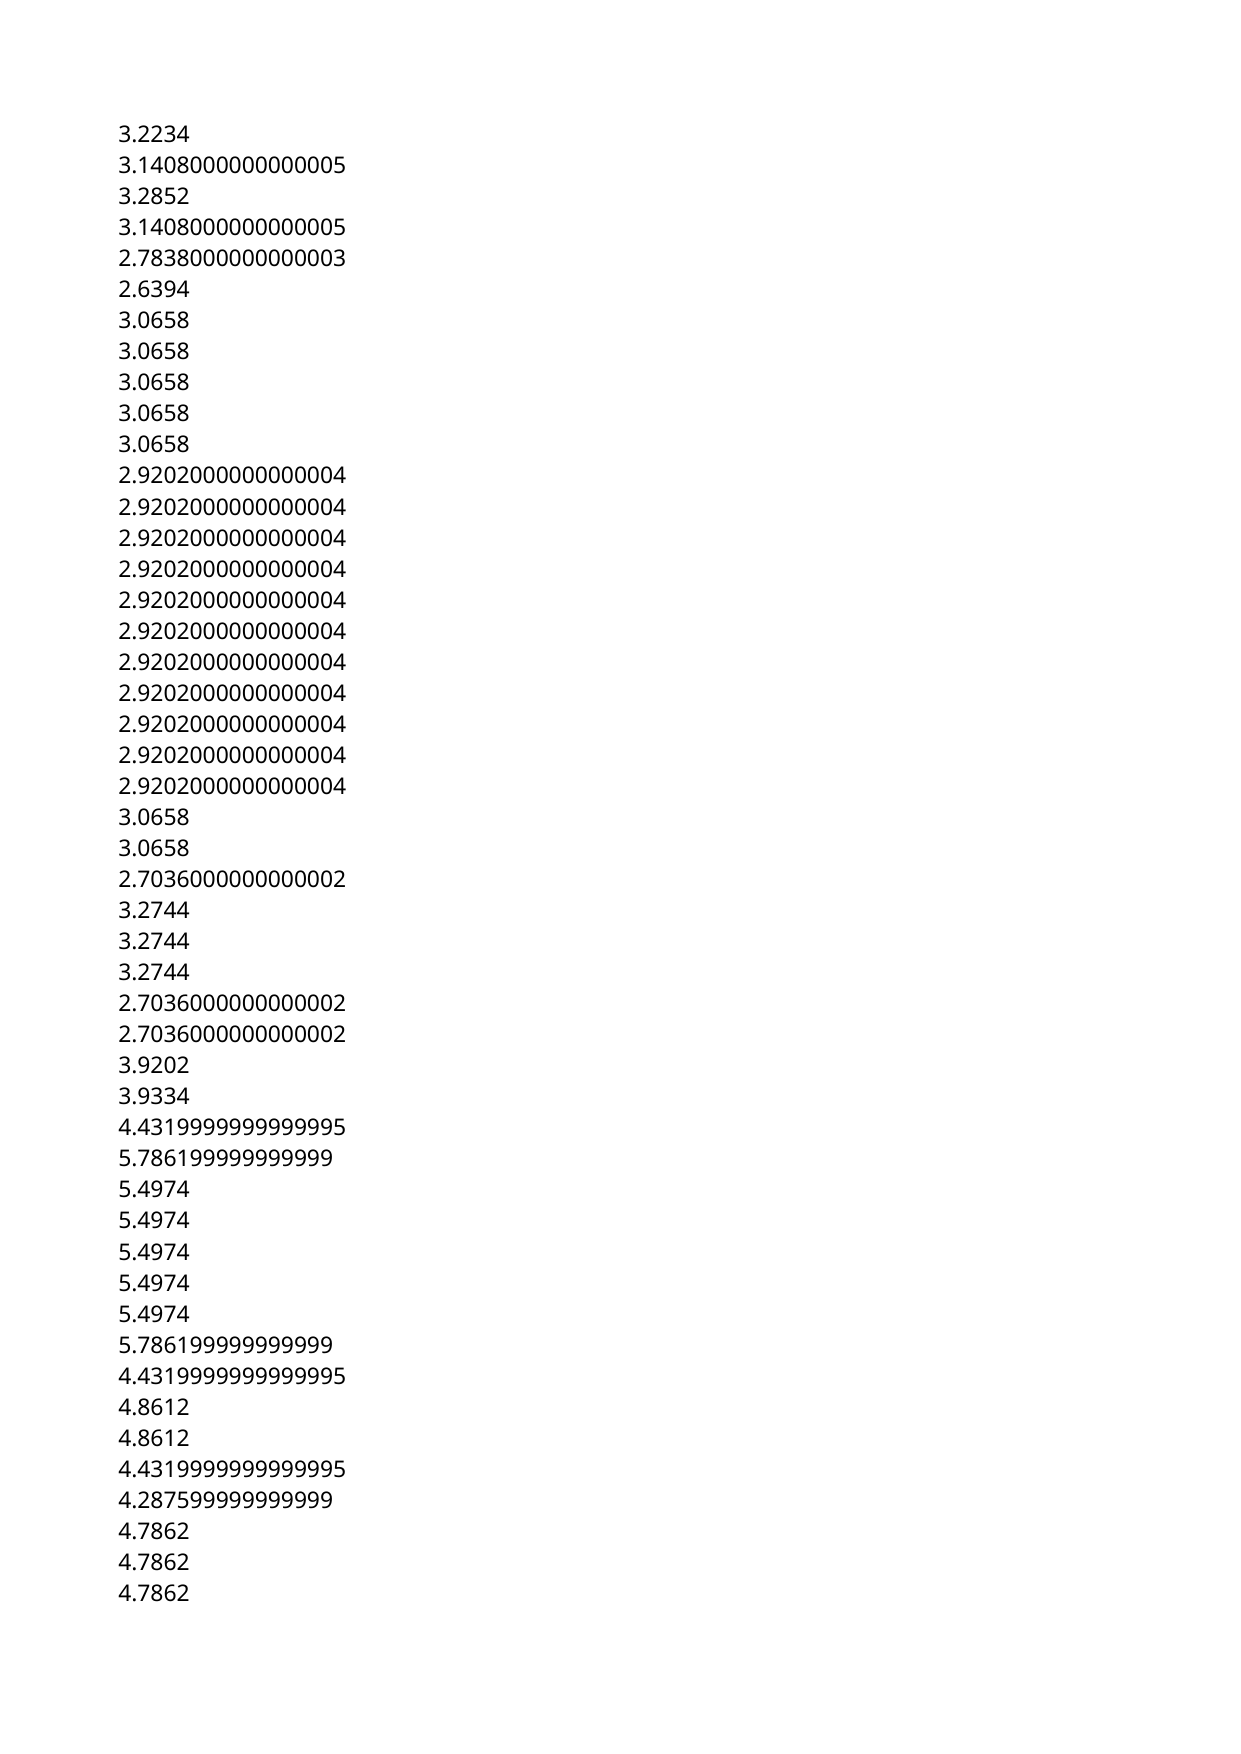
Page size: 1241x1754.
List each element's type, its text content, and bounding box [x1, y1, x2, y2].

text 2.9202000000000004 [118, 677, 1122, 708]
text 3.2852 [118, 180, 1122, 211]
text 2.9202000000000004 [118, 646, 1122, 677]
text 3.2234 [118, 118, 1122, 149]
text 2.9202000000000004 [118, 708, 1122, 739]
text 5.786199999999999 [118, 1142, 1122, 1173]
text 4.4319999999999995 [118, 1360, 1122, 1391]
text 4.4319999999999995 [118, 1111, 1122, 1142]
text 3.9334 [118, 1080, 1122, 1111]
text 5.4974 [118, 1267, 1122, 1298]
text 3.1408000000000005 [118, 211, 1122, 242]
text 3.2744 [118, 894, 1122, 925]
text 4.8612 [118, 1391, 1122, 1422]
text 2.7036000000000002 [118, 987, 1122, 1018]
text 4.287599999999999 [118, 1484, 1122, 1515]
text 2.9202000000000004 [118, 491, 1122, 522]
text 2.7036000000000002 [118, 863, 1122, 894]
text 2.7036000000000002 [118, 1018, 1122, 1049]
text 4.4319999999999995 [118, 1453, 1122, 1484]
text 3.2744 [118, 925, 1122, 956]
text 5.4974 [118, 1298, 1122, 1329]
text 3.0658 [118, 335, 1122, 366]
text 3.2744 [118, 956, 1122, 987]
text 3.9202 [118, 1049, 1122, 1080]
text 2.9202000000000004 [118, 553, 1122, 584]
text 3.0658 [118, 366, 1122, 397]
text 2.9202000000000004 [118, 739, 1122, 770]
text 2.9202000000000004 [118, 522, 1122, 553]
text 2.9202000000000004 [118, 584, 1122, 615]
text 2.9202000000000004 [118, 770, 1122, 801]
text 5.4974 [118, 1173, 1122, 1204]
text 3.0658 [118, 304, 1122, 335]
text 3.0658 [118, 397, 1122, 428]
text 4.8612 [118, 1422, 1122, 1453]
text 4.7862 [118, 1515, 1122, 1546]
text 2.9202000000000004 [118, 459, 1122, 491]
text 5.786199999999999 [118, 1329, 1122, 1360]
text 4.7862 [118, 1577, 1122, 1608]
text 4.7862 [118, 1546, 1122, 1577]
text 2.6394 [118, 273, 1122, 304]
text 3.0658 [118, 832, 1122, 863]
text 2.7838000000000003 [118, 242, 1122, 273]
text 5.4974 [118, 1236, 1122, 1267]
text 3.1408000000000005 [118, 149, 1122, 180]
text 3.0658 [118, 801, 1122, 832]
text 3.0658 [118, 428, 1122, 459]
text 5.4974 [118, 1204, 1122, 1236]
text 2.9202000000000004 [118, 615, 1122, 646]
